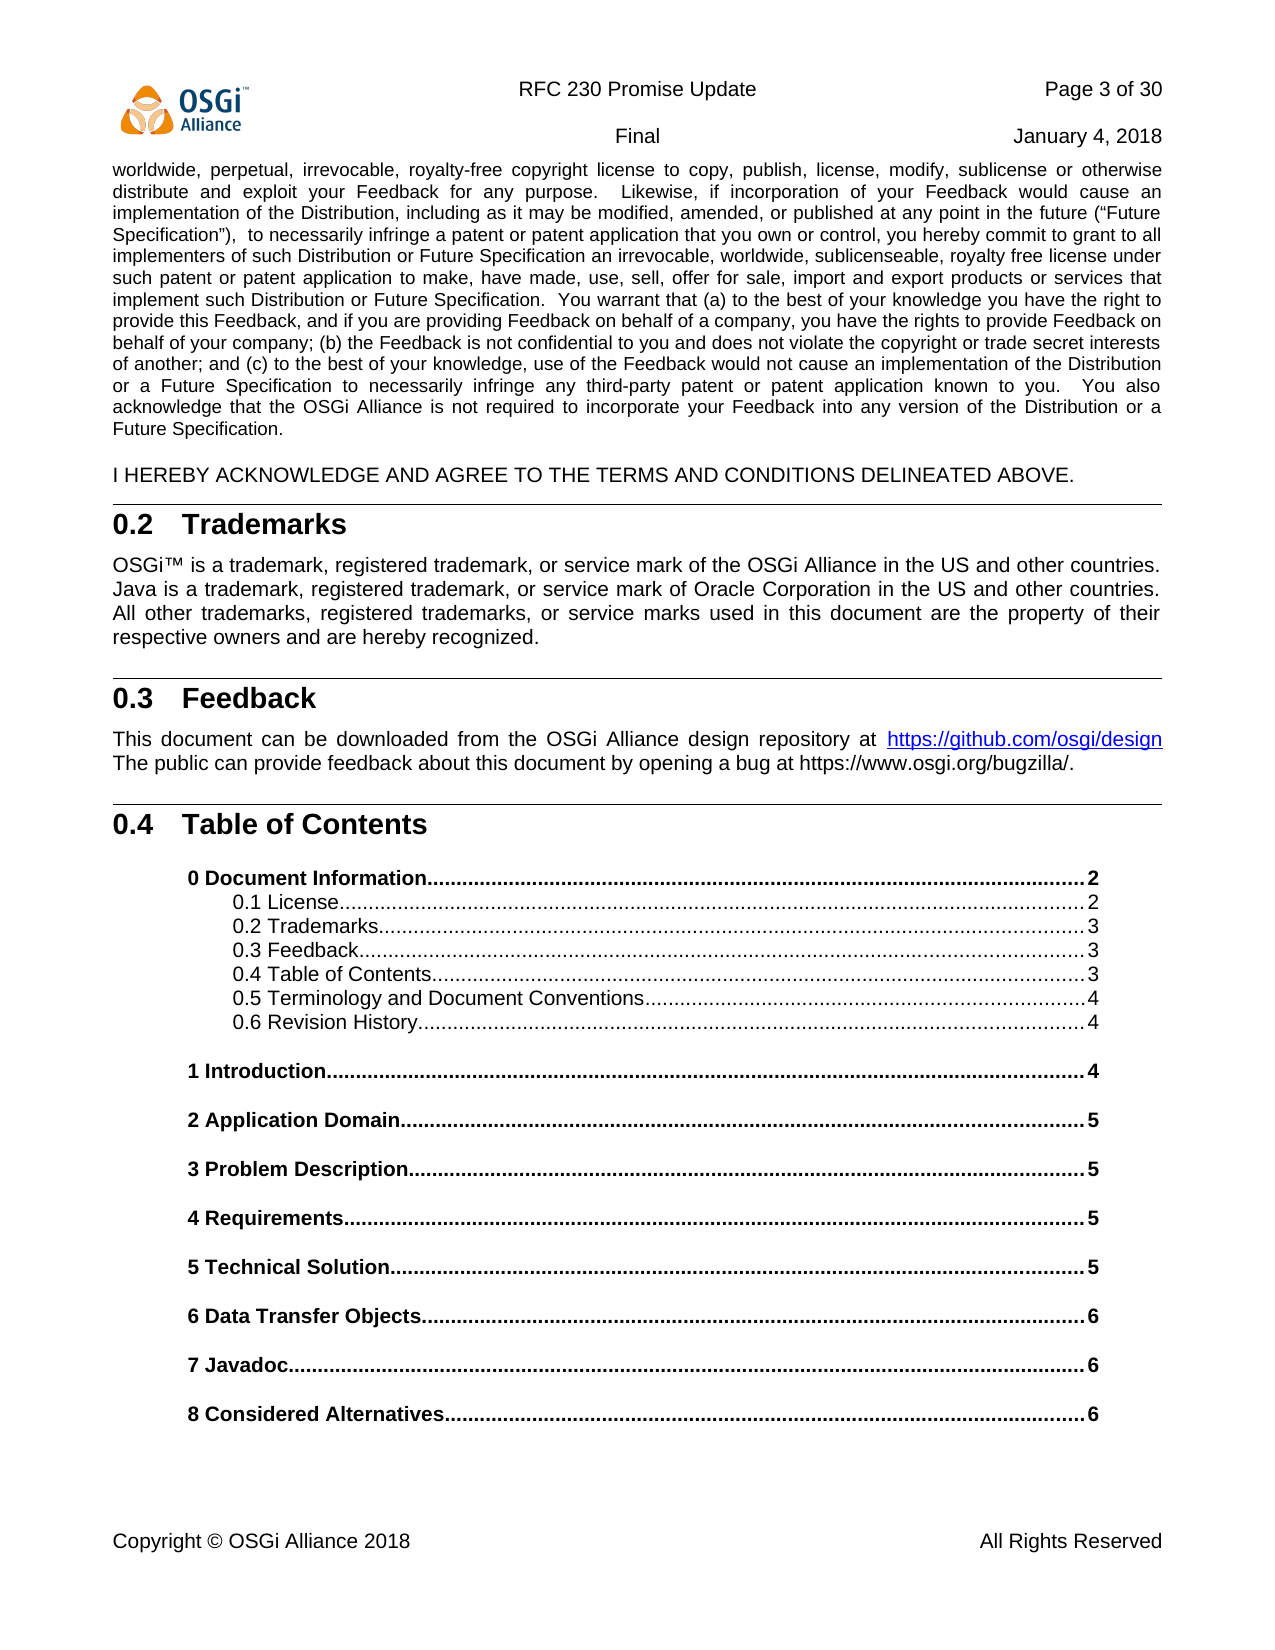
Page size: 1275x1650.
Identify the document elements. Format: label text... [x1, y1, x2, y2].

text 5 Technical Solution 5 [187, 1254, 1162, 1278]
text OSGi™ is a trademark, registered trademark, or service mark of the OSGi Alliance in the US and other countries. Java is a trademark, registered trademark, or service mark of Oracle Corporation in the US and other countries. All other trademarks, registered trademarks, or service marks used in this document are the property of their respective owners and are hereby recognized. [112, 553, 1162, 649]
picture [113, 78, 257, 142]
text 6 Data Transfer Objects 6 [187, 1303, 1162, 1327]
text 1 Introduction 4 [187, 1059, 1162, 1083]
text 0.5 Terminology and Document Conventions 4 [232, 986, 1162, 1010]
text 0.3 Feedback 3 [232, 938, 1162, 962]
text 4 Requirements 5 [187, 1206, 1162, 1229]
text 0.1 License 2 [232, 890, 1162, 914]
text 7 Javadoc 6 [187, 1352, 1162, 1376]
text 3 Problem Description 5 [187, 1157, 1162, 1181]
subtitle Trademarks [112, 505, 1162, 541]
text 0 Document Information 2 [187, 866, 1162, 890]
text I HEREBY ACKNOWLEDGE AND AGREE TO THE TERMS AND CONDITIONS DELINEATED ABOVE. [112, 463, 1162, 487]
text 0.6 Revision History 4 [232, 1010, 1162, 1034]
subtitle Feedback [112, 679, 1162, 715]
text worldwide, perpetual, irrevocable, royalty-free copyright license to copy, publish, license, modify, sublicense or otherwise distribute and exploit your Feedback for any purpose. Likewise, if incorporation of your Feedback would cause an implementation of the Distribution, including as it may be modified, amended, or published at any point in the future (“Future Specification”), to necessarily infringe a patent or patent application that you own or control, you hereby commit to grant to all implementers of such Distribution or Future Specification an irrevocable, worldwide, sublicenseable, royalty free license under such patent or patent application to make, have made, use, sell, offer for sale, import and export products or services that implement such Distribution or Future Specification. You warrant that (a) to the best of your knowledge you have the right to provide this Feedback, and if you are providing Feedback on behalf of a company, you have the rights to provide Feedback on behalf of your company; (b) the Feedback is not confidential to you and does not violate the copyright or trade secret interests of another; and (c) to the best of your knowledge, use of the Feedback would not cause an implementation of the Distribution or a Future Specification to necessarily infringe any third-party patent or patent application known to you. You also acknowledge that the OSGi Alliance is not required to incorporate your Feedback into any version of the Distribution or a Future Specification. [112, 159, 1162, 439]
text 0.2 Trademarks 3 [232, 914, 1162, 938]
text 8 Considered Alternatives 6 [187, 1401, 1162, 1425]
text 0.4 Table of Contents 3 [232, 962, 1162, 986]
text 2 Application Domain 5 [187, 1108, 1162, 1132]
subtitle Table of Contents [112, 805, 1162, 841]
text This document can be downloaded from the OSGi Alliance design repository at https://github.com/osgi/design The public can provide feedback about this document by opening a bug at https://www.osgi.org/bugzilla/. [112, 727, 1162, 775]
